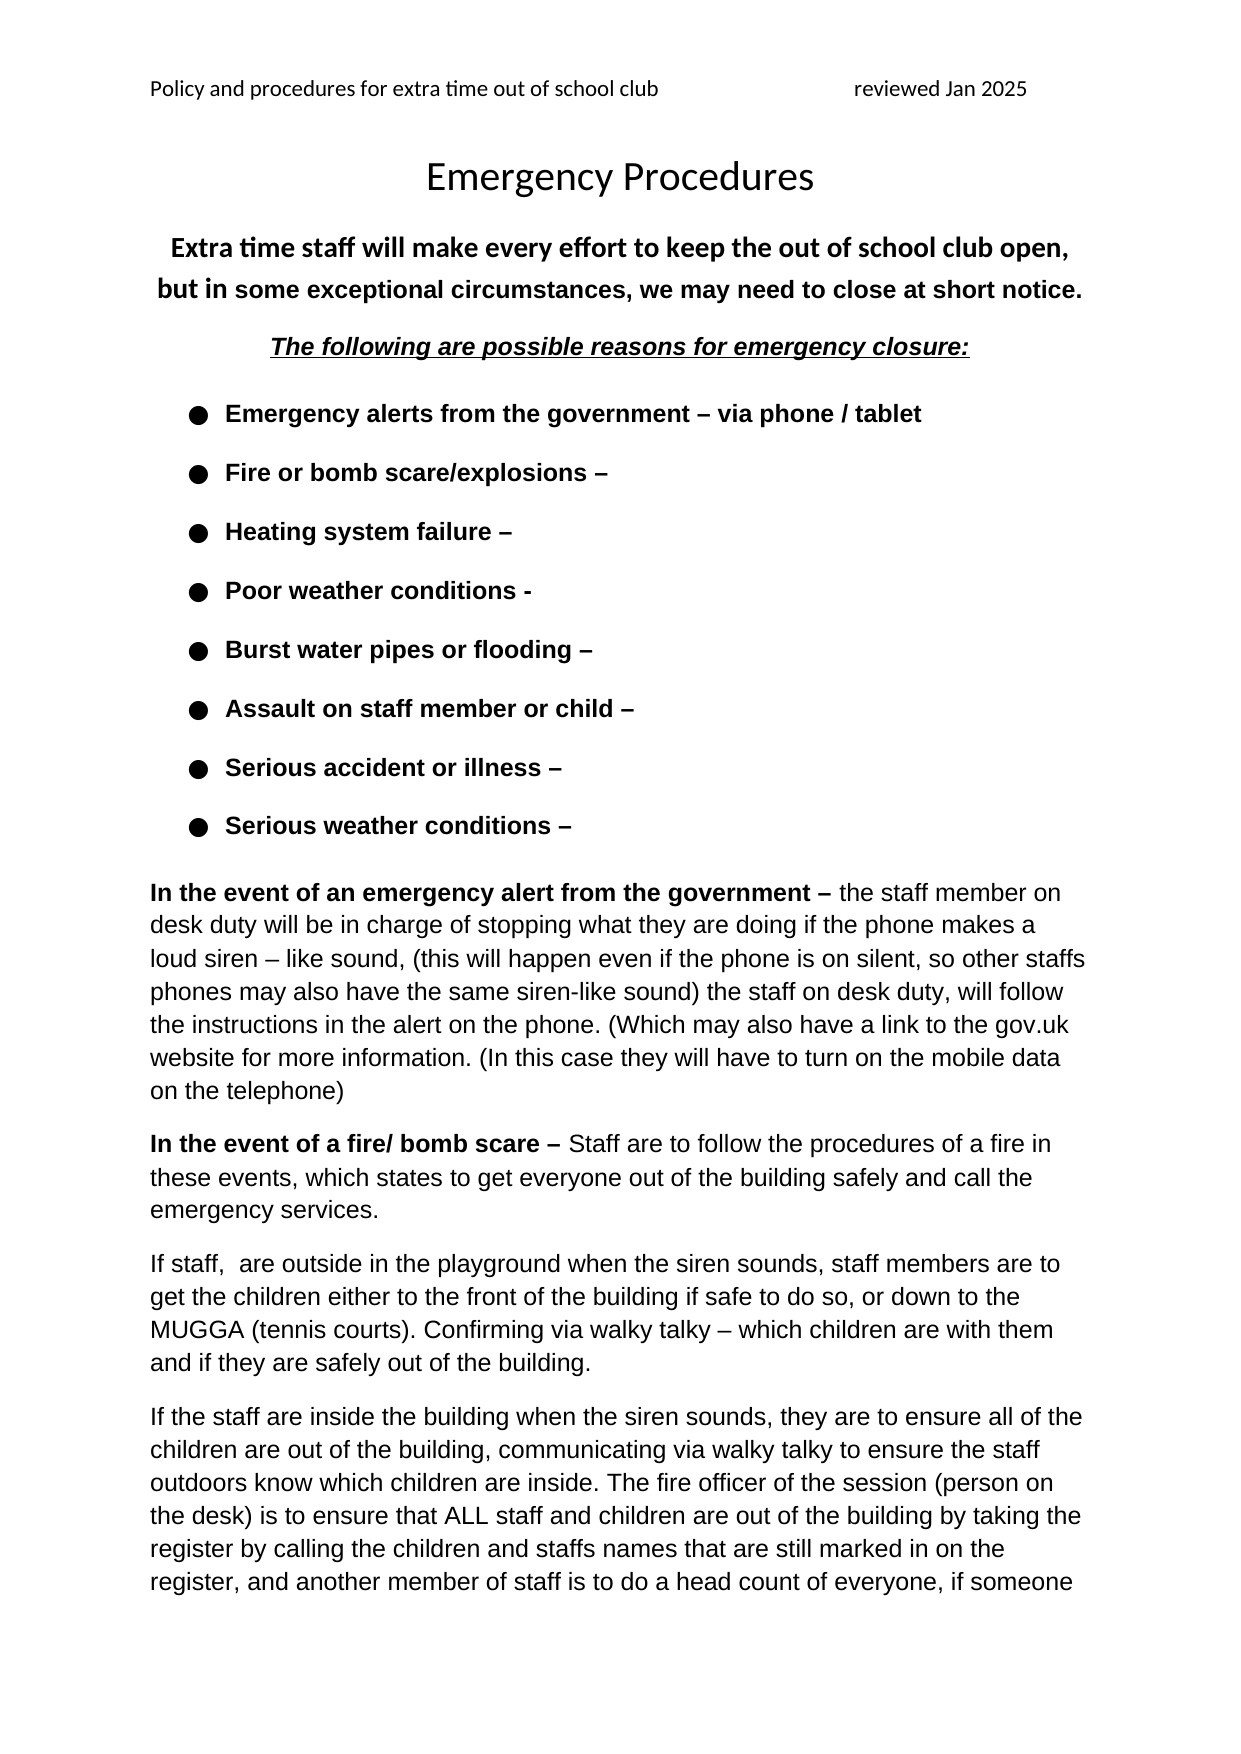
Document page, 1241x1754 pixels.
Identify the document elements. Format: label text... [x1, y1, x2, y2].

text In the event of an emergency alert from the government – the staff member on desk duty will be in charge of stopping what they are doing if the phone makes a loud siren – like sound, (this will happen even if the phone is on silent, so other staffs phones may also have the same siren-like sound) the staff on desk duty, will follow the instructions in the alert on the phone. (Which may also have a link to the gov.uk website for more information. (In this case they will have to turn on the mobile data on the telephone) [150, 877, 1090, 1104]
list Heating system failure – [187, 503, 1090, 555]
list Emergency alerts from the government – via phone / tablet [187, 386, 1090, 437]
list Serious weather conditions – [187, 798, 1090, 849]
text The following are possible reasons for emergency closure: [150, 332, 1090, 361]
text Extra time staff will make every effort to keep the out of school club open, but in some exceptional circumstances, we may need to close at short notice. [150, 229, 1090, 306]
list Burst water pipes or flooding – [187, 621, 1090, 672]
list Poor weather conditions - [187, 562, 1090, 614]
list Assault on staff member or child – [187, 680, 1090, 731]
list Fire or bomb scare/explosions – [187, 445, 1090, 496]
text Emergency Procedures [150, 150, 1090, 201]
text If the staff are inside the building when the siren sounds, they are to ensure all of the children are out of the building, communicating via walky talky to ensure the staff outdoors know which children are inside. The fire officer of the session (person on the desk) is to ensure that ALL staff and children are out of the building by taking the register by calling the children and staffs names that are still marked in on the register, and another member of staff is to do a head count of everyone, if someone [150, 1402, 1090, 1596]
text In the event of a fire/ bomb scare – Staff are to follow the procedures of a fire in these events, which states to get everyone out of the building safely and call the emergency services. [150, 1129, 1090, 1224]
list Serious accident or illness – [187, 739, 1090, 790]
text If staff, are outside in the playground when the siren sounds, staff members are to get the children either to the front of the building if safe to do so, or down to the MUGGA (tennis courts). Confirming via walky talky – which children are with them and if they are safely out of the building. [150, 1249, 1090, 1377]
